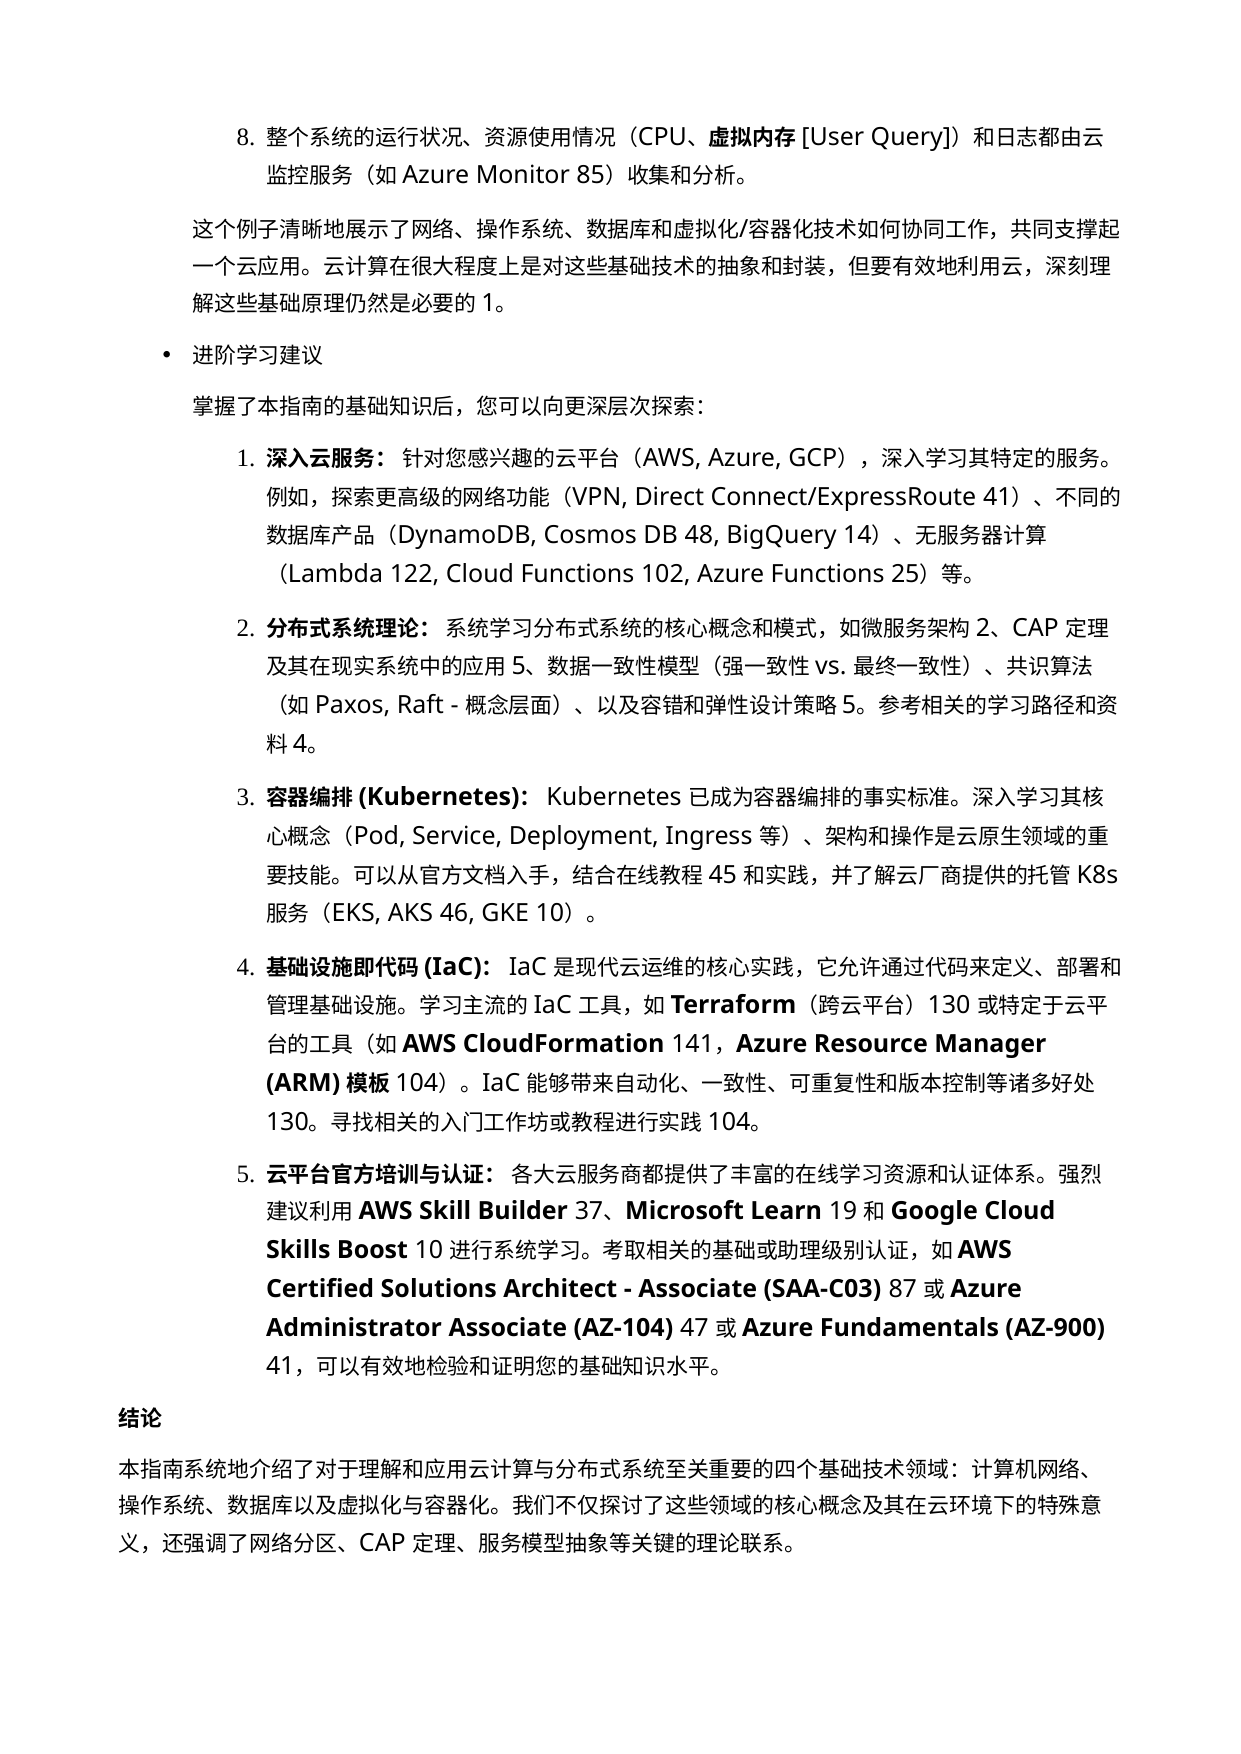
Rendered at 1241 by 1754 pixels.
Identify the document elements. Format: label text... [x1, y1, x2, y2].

list 容器编排 (Kubernetes)： Kubernetes 已成为容器编排的事实标准。深入学习其核心概念（Pod, Service, Deployment, Ingress 等）、架构和操作是云原生领域的重要技能。可以从官方文档入手，结合在线教程 45 和实践，并了解云厂商提供的托管 K8s 服务（EKS, AKS 46, GKE 10）。 [236, 779, 1122, 929]
list 深入云服务： 针对您感兴趣的云平台（AWS, Azure, GCP），深入学习其特定的服务。例如，探索更高级的网络功能（VPN, Direct Connect/ExpressRoute 41）、不同的数据库产品（DynamoDB, Cosmos DB 48, BigQuery 14）、无服务器计算（Lambda 122, Cloud Functions 102, Azure Functions 25）等。 [236, 439, 1122, 590]
list 这个例子清晰地展示了网络、操作系统、数据库和虚拟化/容器化技术如何协同工作，共同支撑起一个云应用。云计算在很大程度上是对这些基础技术的抽象和封装，但要有效地利用云，深刻理解这些基础原理仍然是必要的 1。 [162, 210, 1122, 319]
list 分布式系统理论： 系统学习分布式系统的核心概念和模式，如微服务架构 2、CAP 定理及其在现实系统中的应用 5、数据一致性模型（强一致性 vs. 最终一致性）、共识算法（如 Paxos, Raft - 概念层面）、以及容错和弹性设计策略 5。参考相关的学习路径和资料 4。 [236, 609, 1122, 759]
text 本指南系统地介绍了对于理解和应用云计算与分布式系统至关重要的四个基础技术领域：计算机网络、操作系统、数据库以及虚拟化与容器化。我们不仅探讨了这些领域的核心概念及其在云环境下的特殊意义，还强调了网络分区、CAP 定理、服务模型抽象等关键的理论联系。 [118, 1452, 1122, 1558]
list 进阶学习建议 [162, 338, 1122, 370]
list 掌握了本指南的基础知识后，您可以向更深层次探索： [162, 389, 1122, 421]
list 云平台官方培训与认证： 各大云服务商都提供了丰富的在线学习资源和认证体系。强烈建议利用 AWS Skill Builder 37、Microsoft Learn 19 和 Google Cloud Skills Boost 10 进行系统学习。考取相关的基础或助理级别认证，如 AWS Certified Solutions Architect - Associate (SAA-C03) 87 或 Azure Administrator Associate (AZ-104) 47 或 Azure Fundamentals (AZ-900) 41，可以有效地检验和证明您的基础知识水平。 [236, 1157, 1122, 1382]
list 整个系统的运行状况、资源使用情况（CPU、虚拟内存 [User Query]）和日志都由云监控服务（如 Azure Monitor 85）收集和分析。 [236, 118, 1122, 191]
text 结论 [118, 1401, 1122, 1433]
list 基础设施即代码 (IaC)： IaC 是现代云运维的核心实践，它允许通过代码来定义、部署和管理基础设施。学习主流的 IaC 工具，如 Terraform（跨云平台）130 或特定于云平台的工具（如 AWS CloudFormation 141，Azure Resource Manager (ARM) 模板 104）。IaC 能够带来自动化、一致性、可重复性和版本控制等诸多好处 130。寻找相关的入门工作坊或教程进行实践 104。 [236, 948, 1122, 1137]
